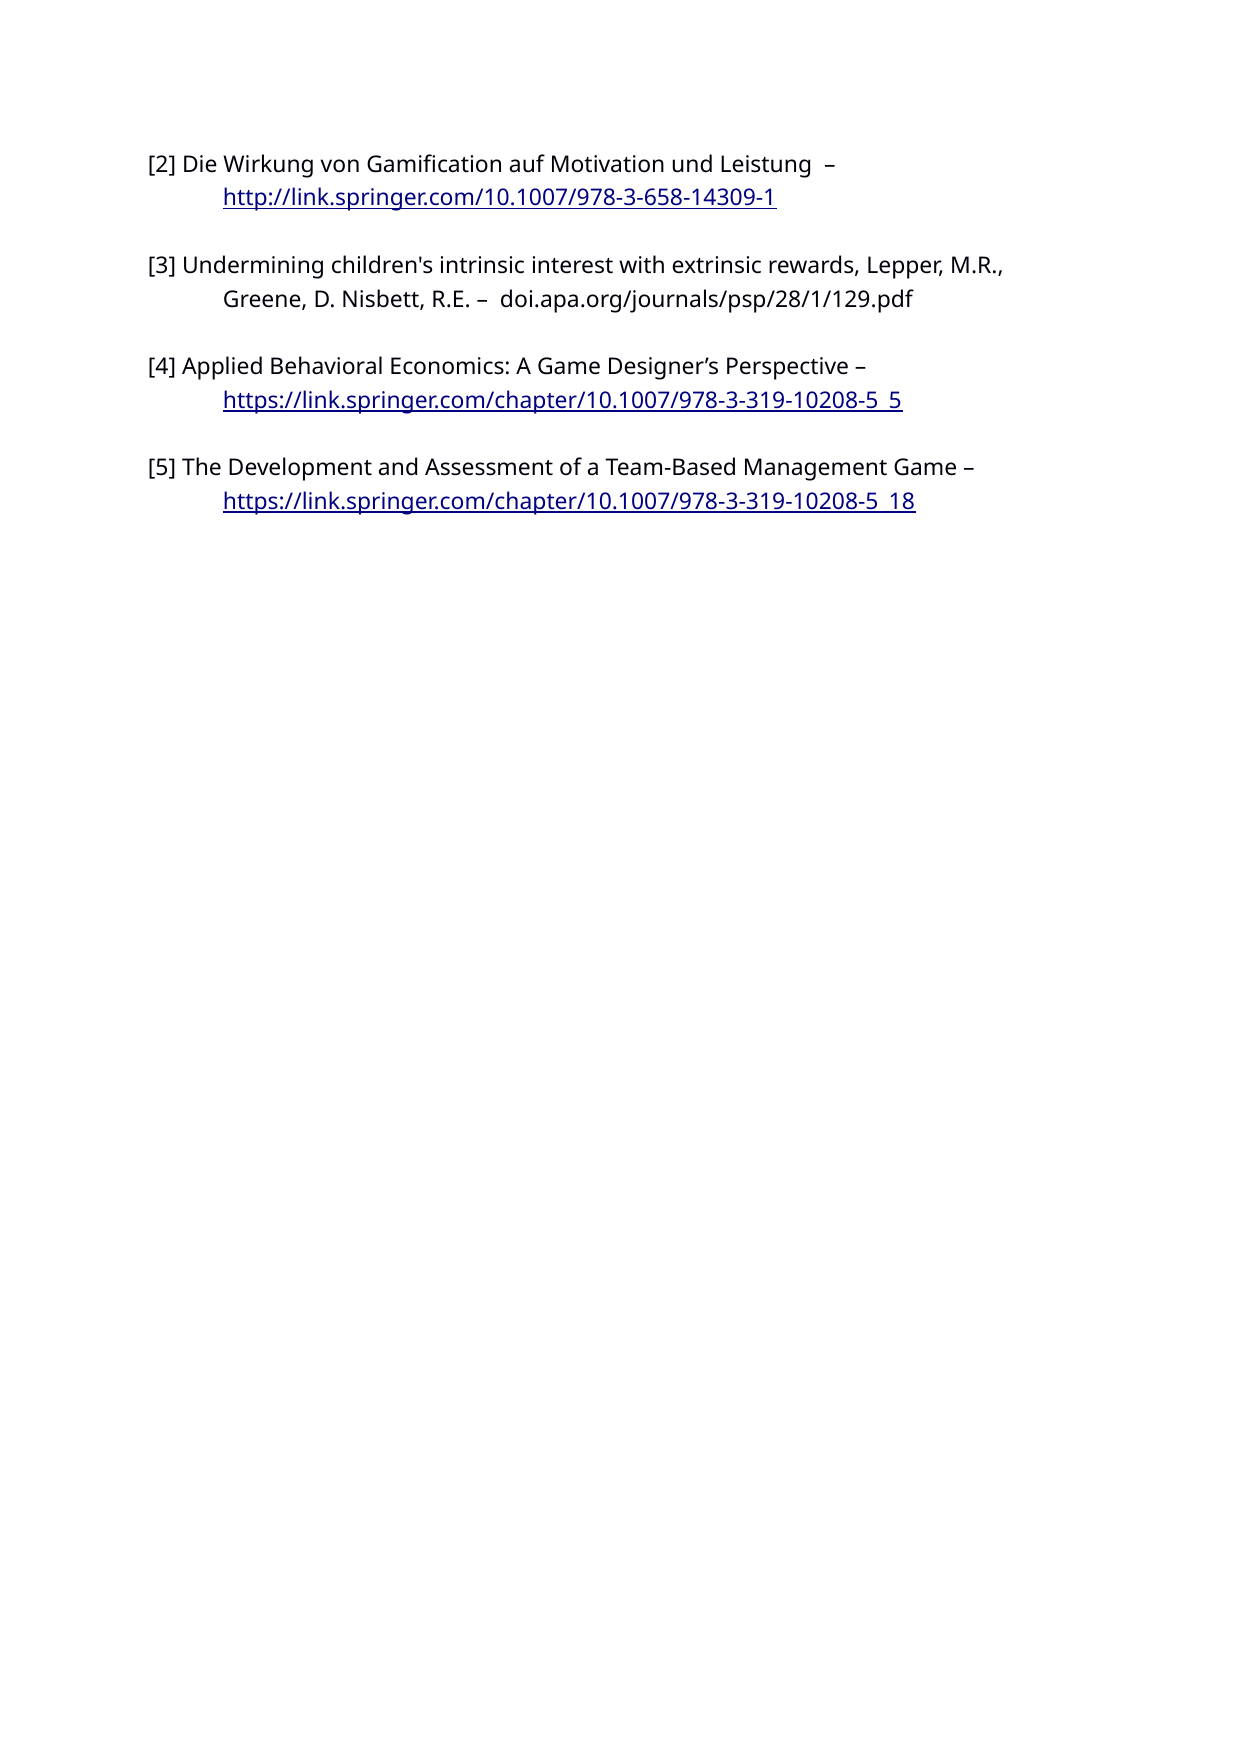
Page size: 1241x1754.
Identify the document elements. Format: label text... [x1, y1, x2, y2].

list [4] Applied Behavioral Economics: A Game Designer’s Perspective – https://link.springer.com/chapter/10.1007/978-3-319-10208-5_5 [148, 350, 1093, 415]
list [5] The Development and Assessment of a Team-Based Management Game – https://link.springer.com/chapter/10.1007/978-3-319-10208-5_18 [148, 451, 1093, 516]
list [2] Die Wirkung von Gamification auf Motivation und Leistung – http://link.springer.com/10.1007/978-3-658-14309-1 [148, 148, 1093, 213]
list [3] Undermining children's intrinsic interest with extrinsic rewards, Lepper, M.R., Greene, D. Nisbett, R.E. – doi.apa.org/journals/psp/28/1/129.pdf [148, 249, 1093, 314]
